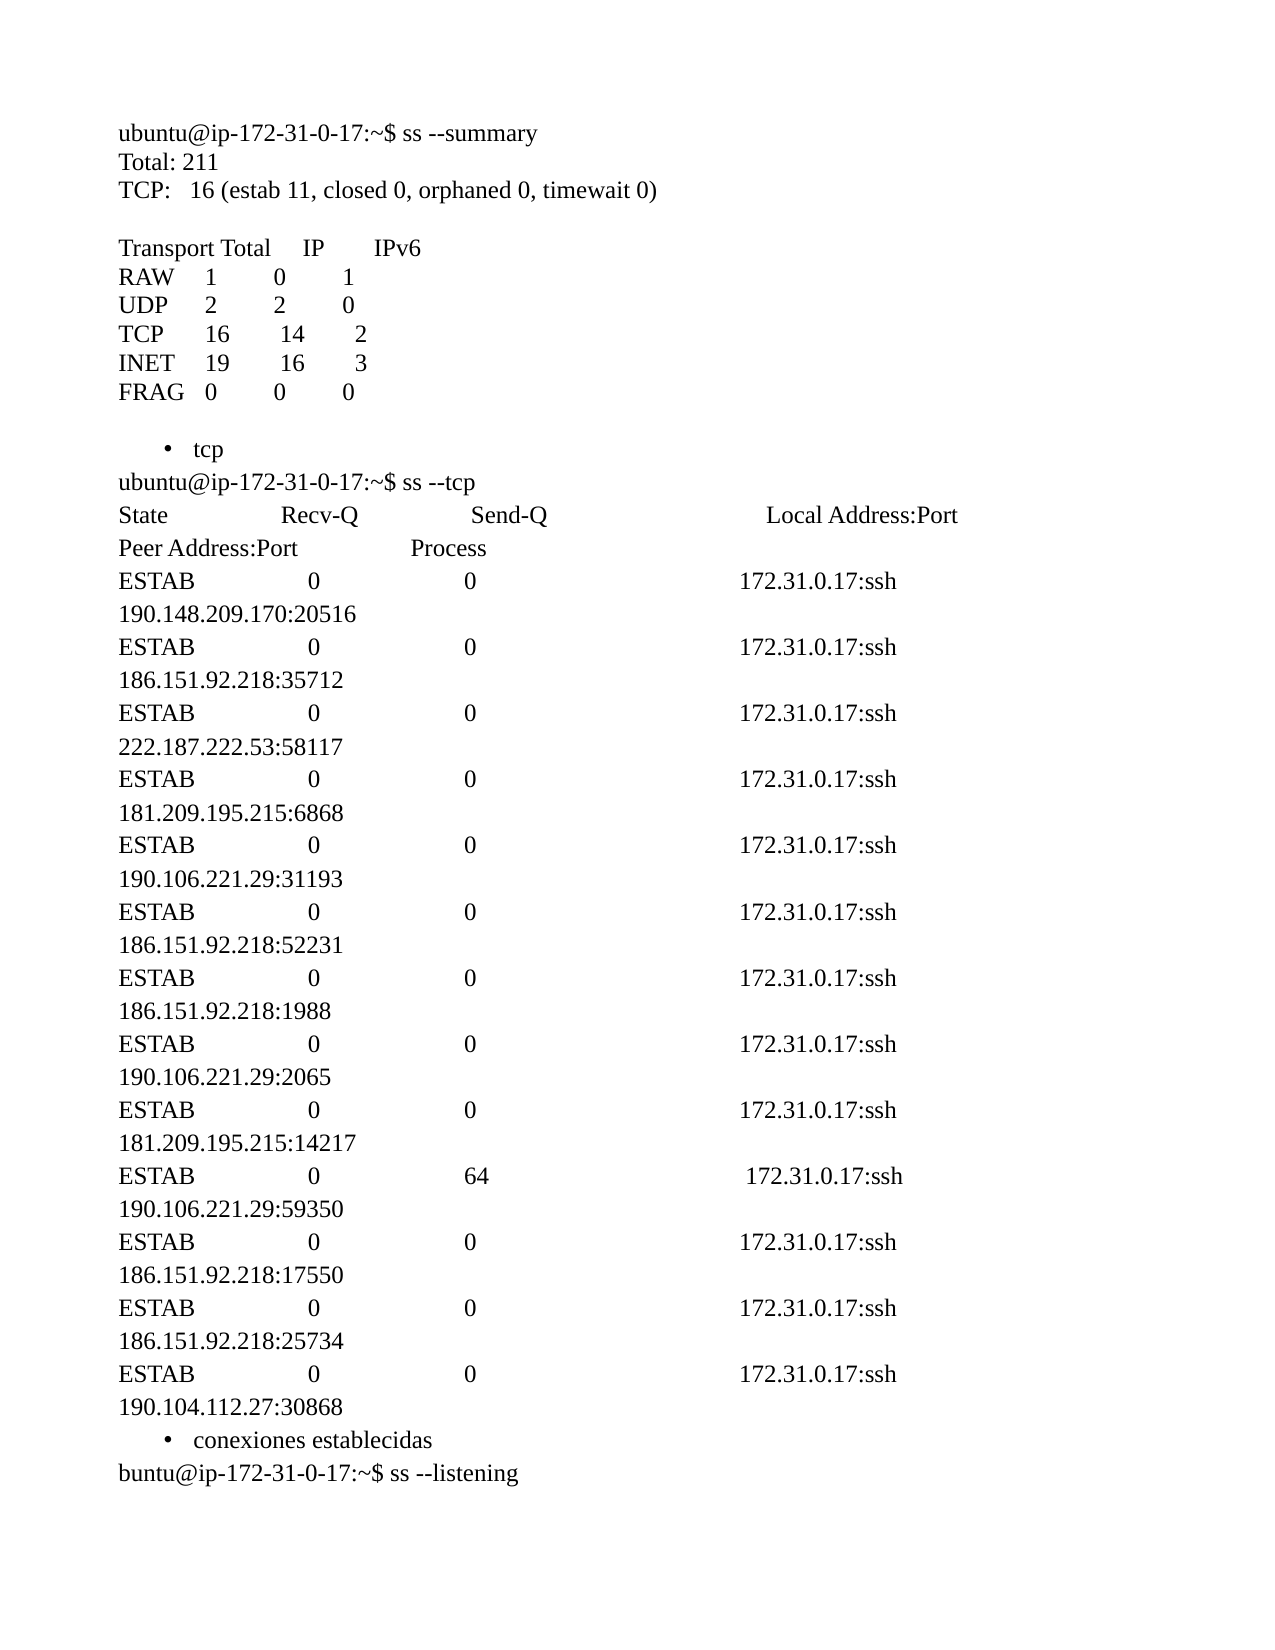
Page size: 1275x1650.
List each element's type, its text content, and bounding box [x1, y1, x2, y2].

text ESTAB 0 0 172.31.0.17:ssh 186.151.92.218:1988 [118, 963, 1157, 1024]
text ESTAB 0 0 172.31.0.17:ssh 190.148.209.170:20516 [118, 566, 1157, 628]
text Transport Total IP IPv6 [118, 233, 1157, 262]
list conexiones establecidas [164, 1425, 1157, 1454]
text Total: 211 [118, 147, 1157, 176]
text ESTAB 0 0 172.31.0.17:ssh 181.209.195.215:14217 [118, 1095, 1157, 1157]
text ESTAB 0 64 172.31.0.17:ssh 190.106.221.29:59350 [118, 1161, 1157, 1223]
text ESTAB 0 0 172.31.0.17:ssh 186.151.92.218:25734 [118, 1293, 1157, 1355]
text ESTAB 0 0 172.31.0.17:ssh 222.187.222.53:58117 [118, 698, 1157, 760]
text ESTAB 0 0 172.31.0.17:ssh 190.106.221.29:2065 [118, 1029, 1157, 1091]
text ubuntu@ip-172-31-0-17:~$ ss --summary [118, 118, 1157, 147]
text ubuntu@ip-172-31-0-17:~$ ss --tcp [118, 467, 1157, 496]
text TCP: 16 (estab 11, closed 0, orphaned 0, timewait 0) [118, 176, 1157, 204]
text RAW 1 0 1 [118, 262, 1157, 291]
text ESTAB 0 0 172.31.0.17:ssh 181.209.195.215:6868 [118, 764, 1157, 826]
text TCP 16 14 2 [118, 319, 1157, 348]
list tcp [164, 434, 1157, 463]
text ESTAB 0 0 172.31.0.17:ssh 190.106.221.29:31193 [118, 831, 1157, 892]
text ESTAB 0 0 172.31.0.17:ssh 186.151.92.218:35712 [118, 632, 1157, 694]
text ESTAB 0 0 172.31.0.17:ssh 190.104.112.27:30868 [118, 1359, 1157, 1421]
text UDP 2 2 0 [118, 291, 1157, 319]
text State Recv-Q Send-Q Local Address:Port Peer Address:Port Process [118, 500, 1157, 562]
text FRAG 0 0 0 [118, 377, 1157, 406]
text INET 19 16 3 [118, 348, 1157, 377]
text buntu@ip-172-31-0-17:~$ ss --listening [118, 1458, 1157, 1487]
text ESTAB 0 0 172.31.0.17:ssh 186.151.92.218:17550 [118, 1227, 1157, 1289]
text ESTAB 0 0 172.31.0.17:ssh 186.151.92.218:52231 [118, 897, 1157, 958]
